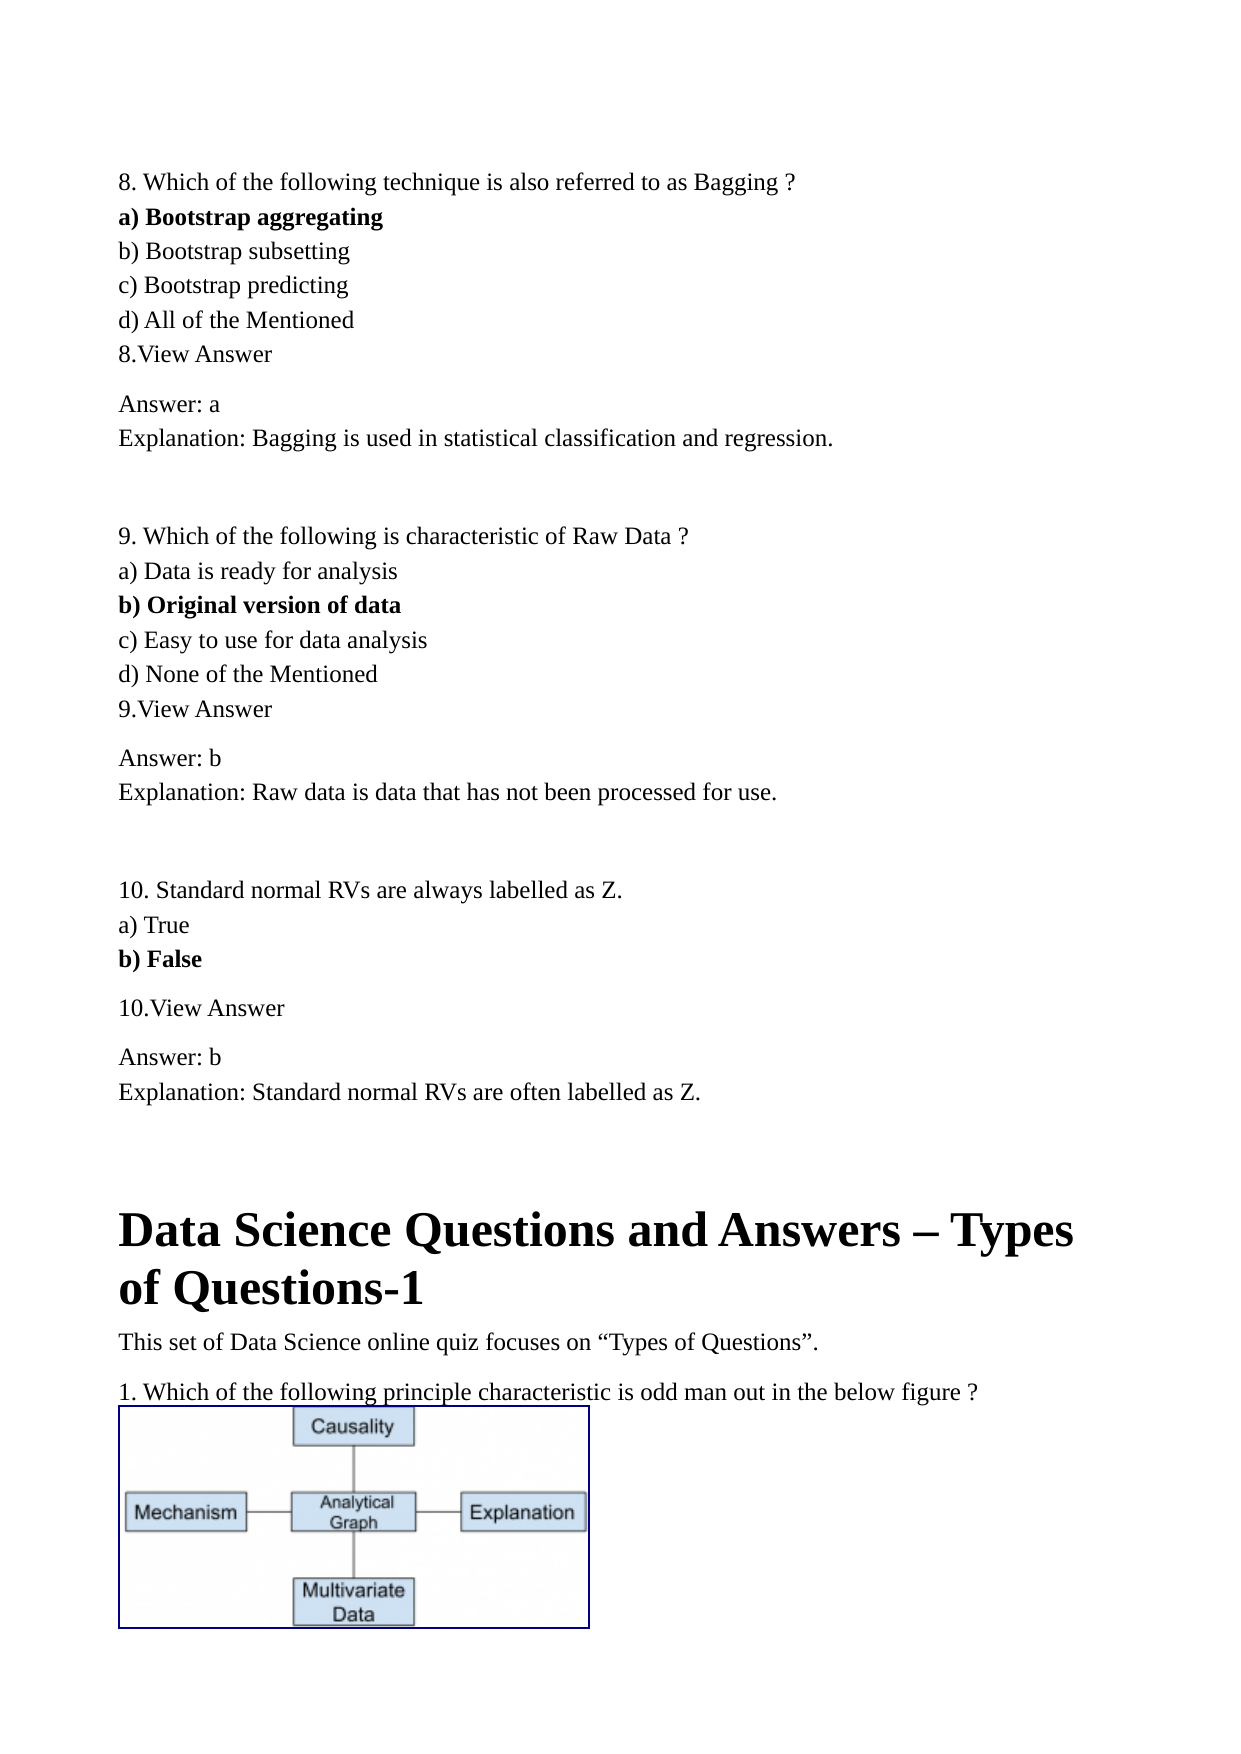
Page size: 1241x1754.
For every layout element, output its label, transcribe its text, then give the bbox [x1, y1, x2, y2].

text Answer: b Explanation: Raw data is data that has not been processed for use. [118, 743, 1122, 806]
text Answer: a Explanation: Bagging is used in statistical classification and regression. [118, 389, 1122, 452]
text This set of Data Science online quiz focuses on “Types of Questions”. [118, 1327, 1122, 1356]
text Answer: b Explanation: Standard normal RVs are often labelled as Z. [118, 1042, 1122, 1106]
text 10.View Answer [118, 993, 1122, 1022]
subtitle Data Science Questions and Answers – Types of Questions-1 [118, 1200, 1122, 1315]
text 8. Which of the following technique is also referred to as Bagging ? a) Bootstrap aggregating b) Bootstrap subsetting c) Bootstrap predicting d) All of the Mentioned 8.View Answer [118, 167, 1122, 368]
text 10. Standard normal RVs are always labelled as Z. a) True b) False [118, 875, 1122, 973]
text 1. Which of the following principle characteristic is odd man out in the below figure ? [118, 1377, 1122, 1629]
text 9. Which of the following is characteristic of Raw Data ? a) Data is ready for analysis b) Original version of data c) Easy to use for data analysis d) None of the Mentioned 9.View Answer [118, 521, 1122, 722]
